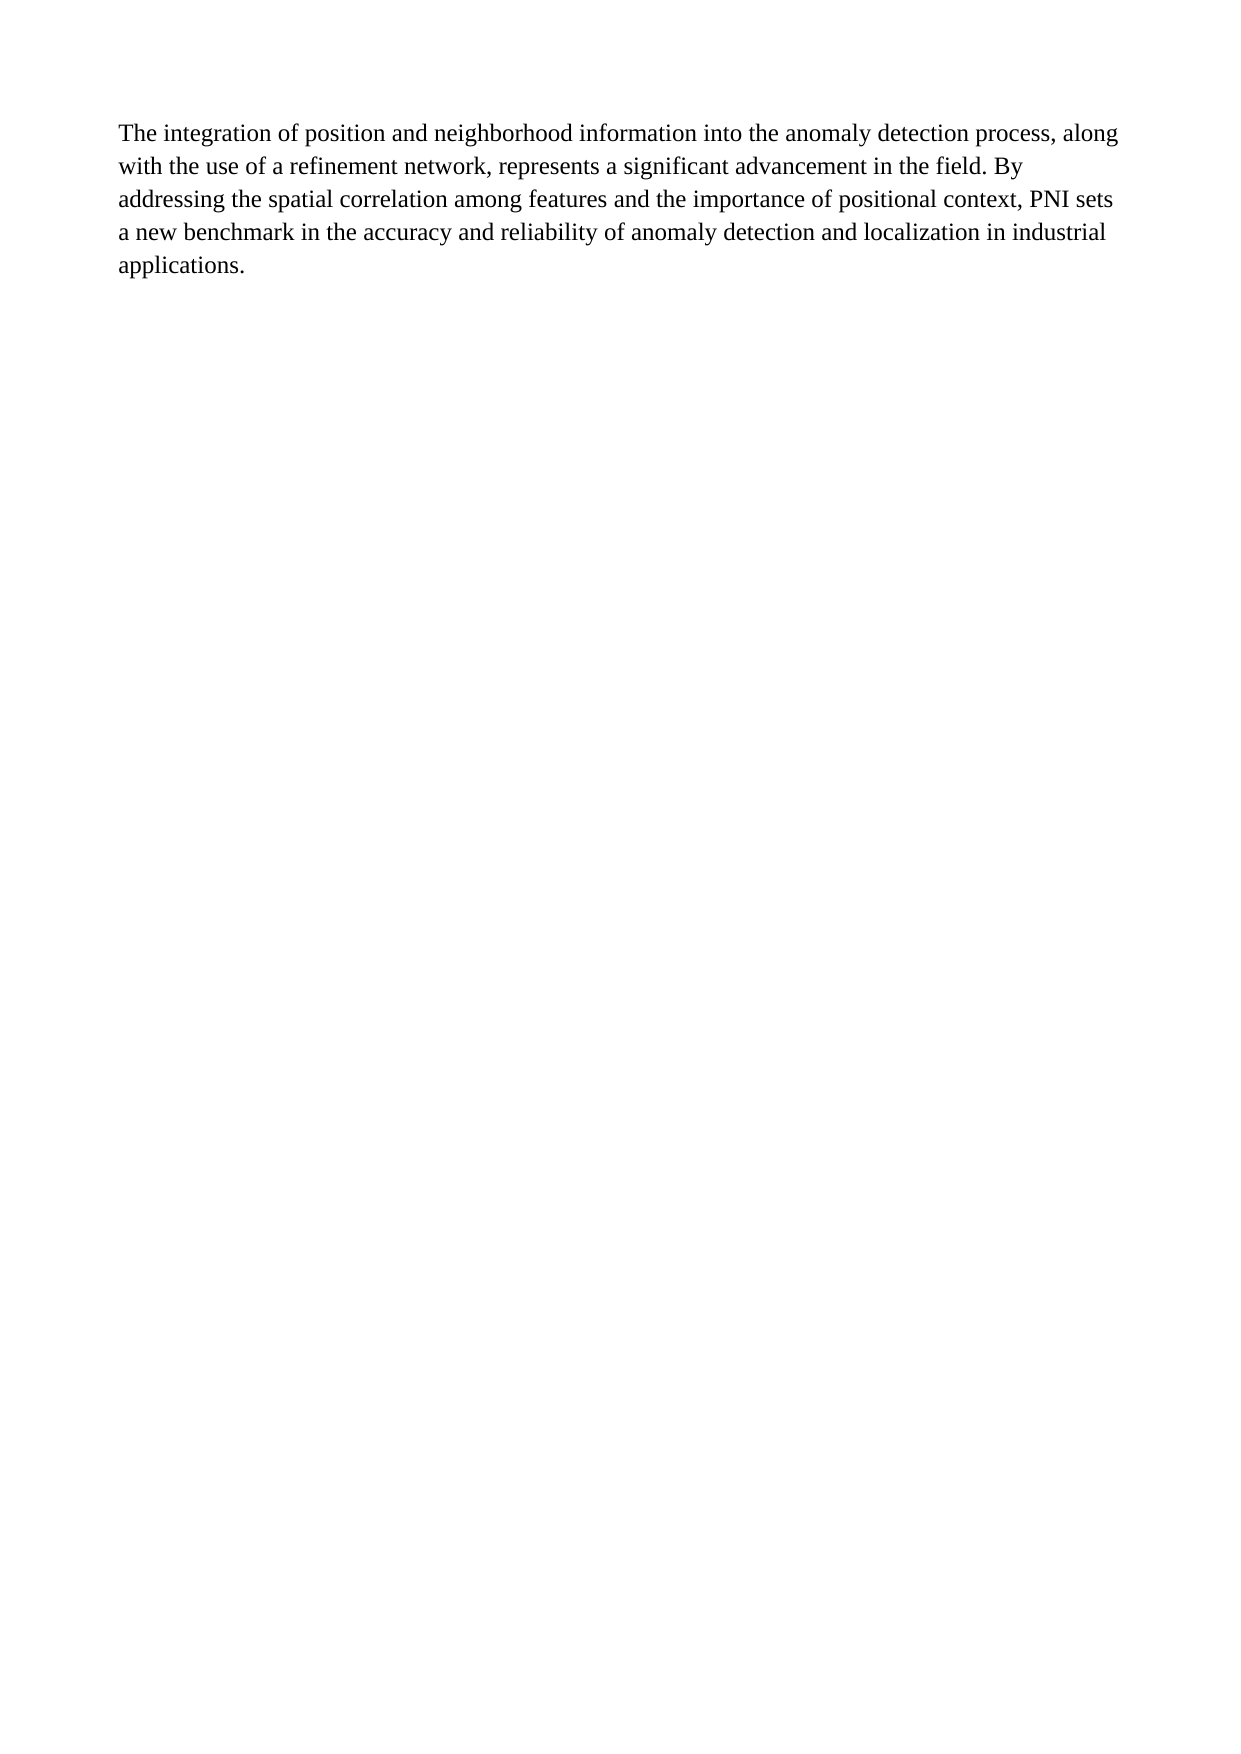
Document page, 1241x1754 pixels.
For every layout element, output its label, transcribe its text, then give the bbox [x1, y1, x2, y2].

text The integration of position and neighborhood information into the anomaly detection process, along with the use of a refinement network, represents a significant advancement in the field. By addressing the spatial correlation among features and the importance of positional context, PNI sets a new benchmark in the accuracy and reliability of anomaly detection and localization in industrial applications. [118, 118, 1122, 279]
